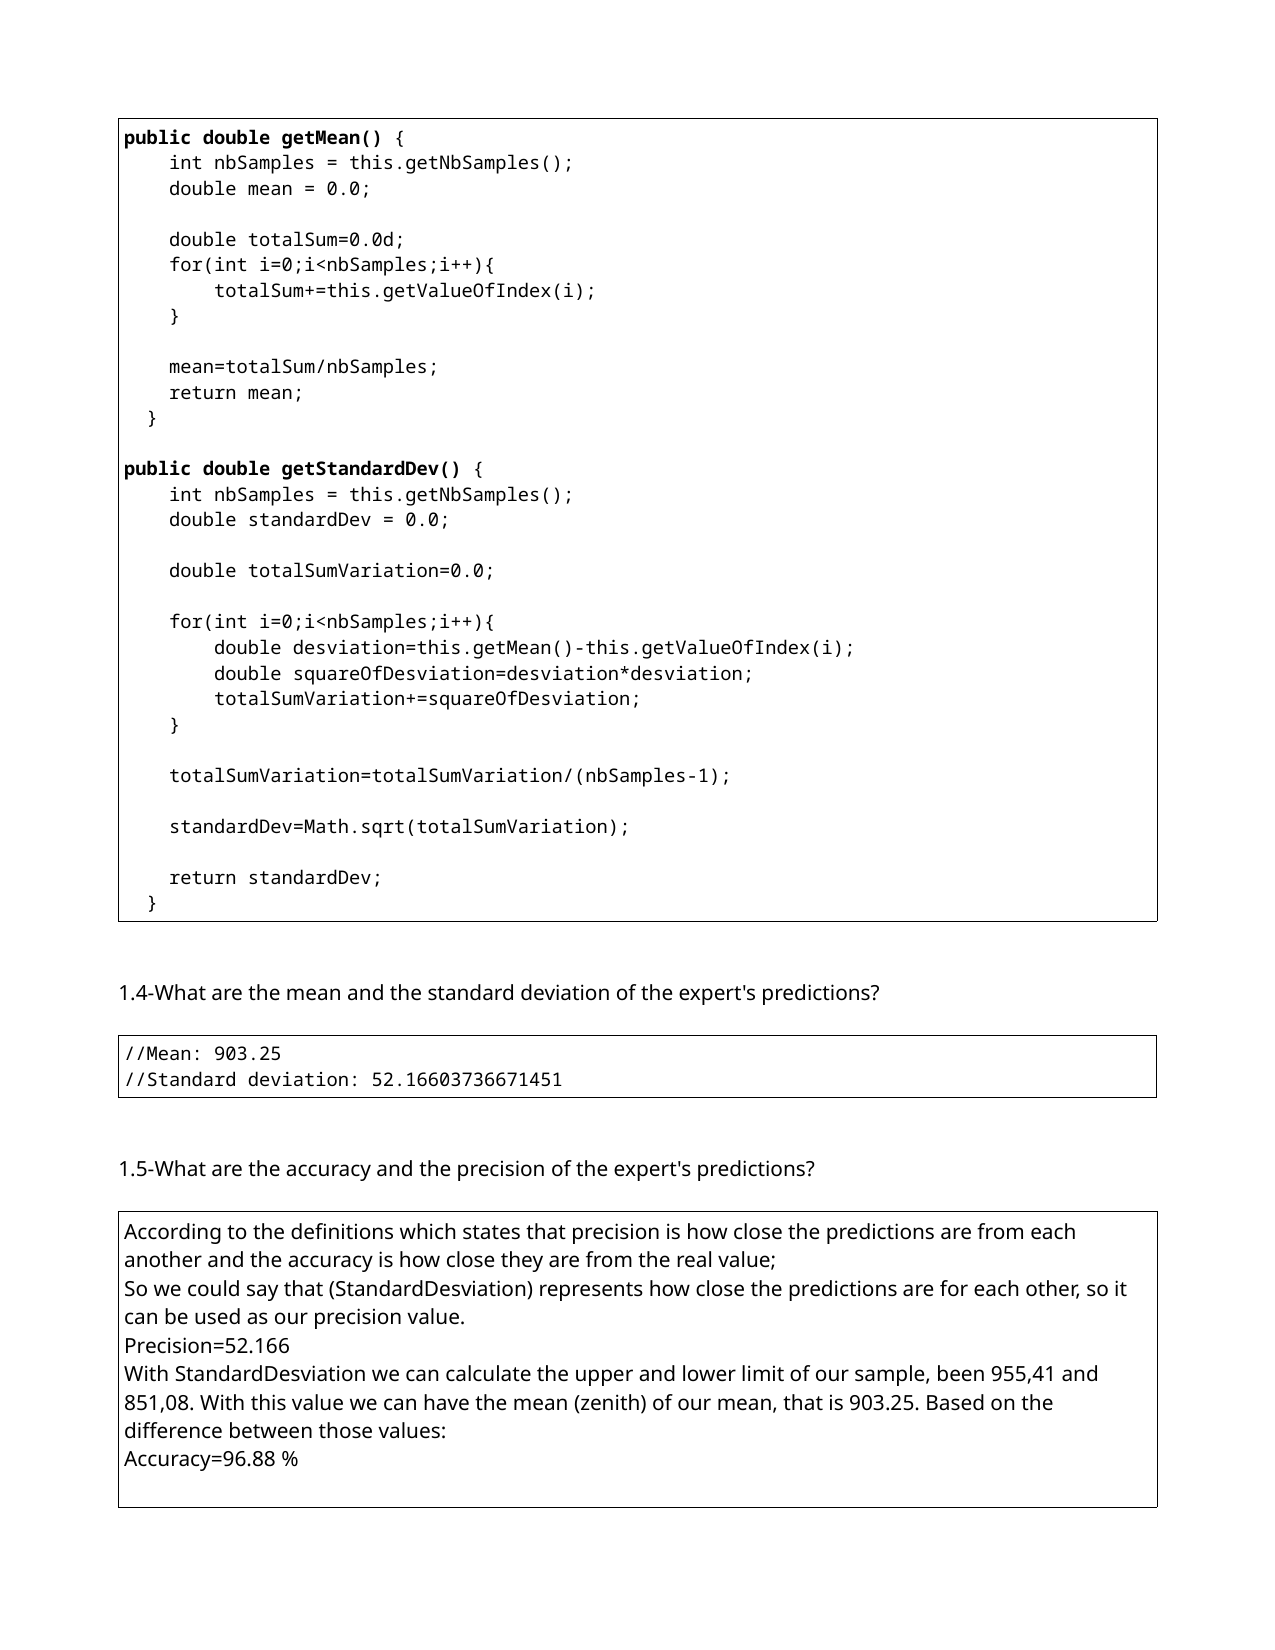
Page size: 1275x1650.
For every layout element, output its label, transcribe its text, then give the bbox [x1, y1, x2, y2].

table_header According to the definitions which states that precision is how close the predictions are from each another and the accuracy is how close they are from the real value; So we could say that (StandardDesviation) represents how close the predictions are for each other, so it can be used as our precision value. Precision=52.166 With StandardDesviation we can calculate the upper and lower limit of our sample, been 955,41 and 851,08. With this value we can have the mean (zenith) of our mean, that is 903.25. Based on the difference between those values: Accuracy=96.88 % [119, 1212, 1157, 1507]
table_header //Mean: 903.25 //Standard deviation: 52.16603736671451 [119, 1036, 1156, 1097]
text 1.5-What are the accuracy and the precision of the expert's predictions? [118, 1154, 1157, 1183]
text 1.4-What are the mean and the standard deviation of the expert's predictions? [118, 978, 1157, 1006]
table_header public double getMean() { int nbSamples = this.getNbSamples(); double mean = 0.0; double totalSum=0.0d; for(int i=0;i<nbSamples;i++){ totalSum+=this.getValueOfIndex(i); } mean=totalSum/nbSamples; return mean; } public double getStandardDev() { int nbSamples = this.getNbSamples(); double standardDev = 0.0; double totalSumVariation=0.0; for(int i=0;i<nbSamples;i++){ double desviation=this.getMean()-this.getValueOfIndex(i); double squareOfDesviation=desviation*desviation; totalSumVariation+=squareOfDesviation; } totalSumVariation=totalSumVariation/(nbSamples-1); standardDev=Math.sqrt(totalSumVariation); return standardDev; } [119, 119, 1157, 921]
